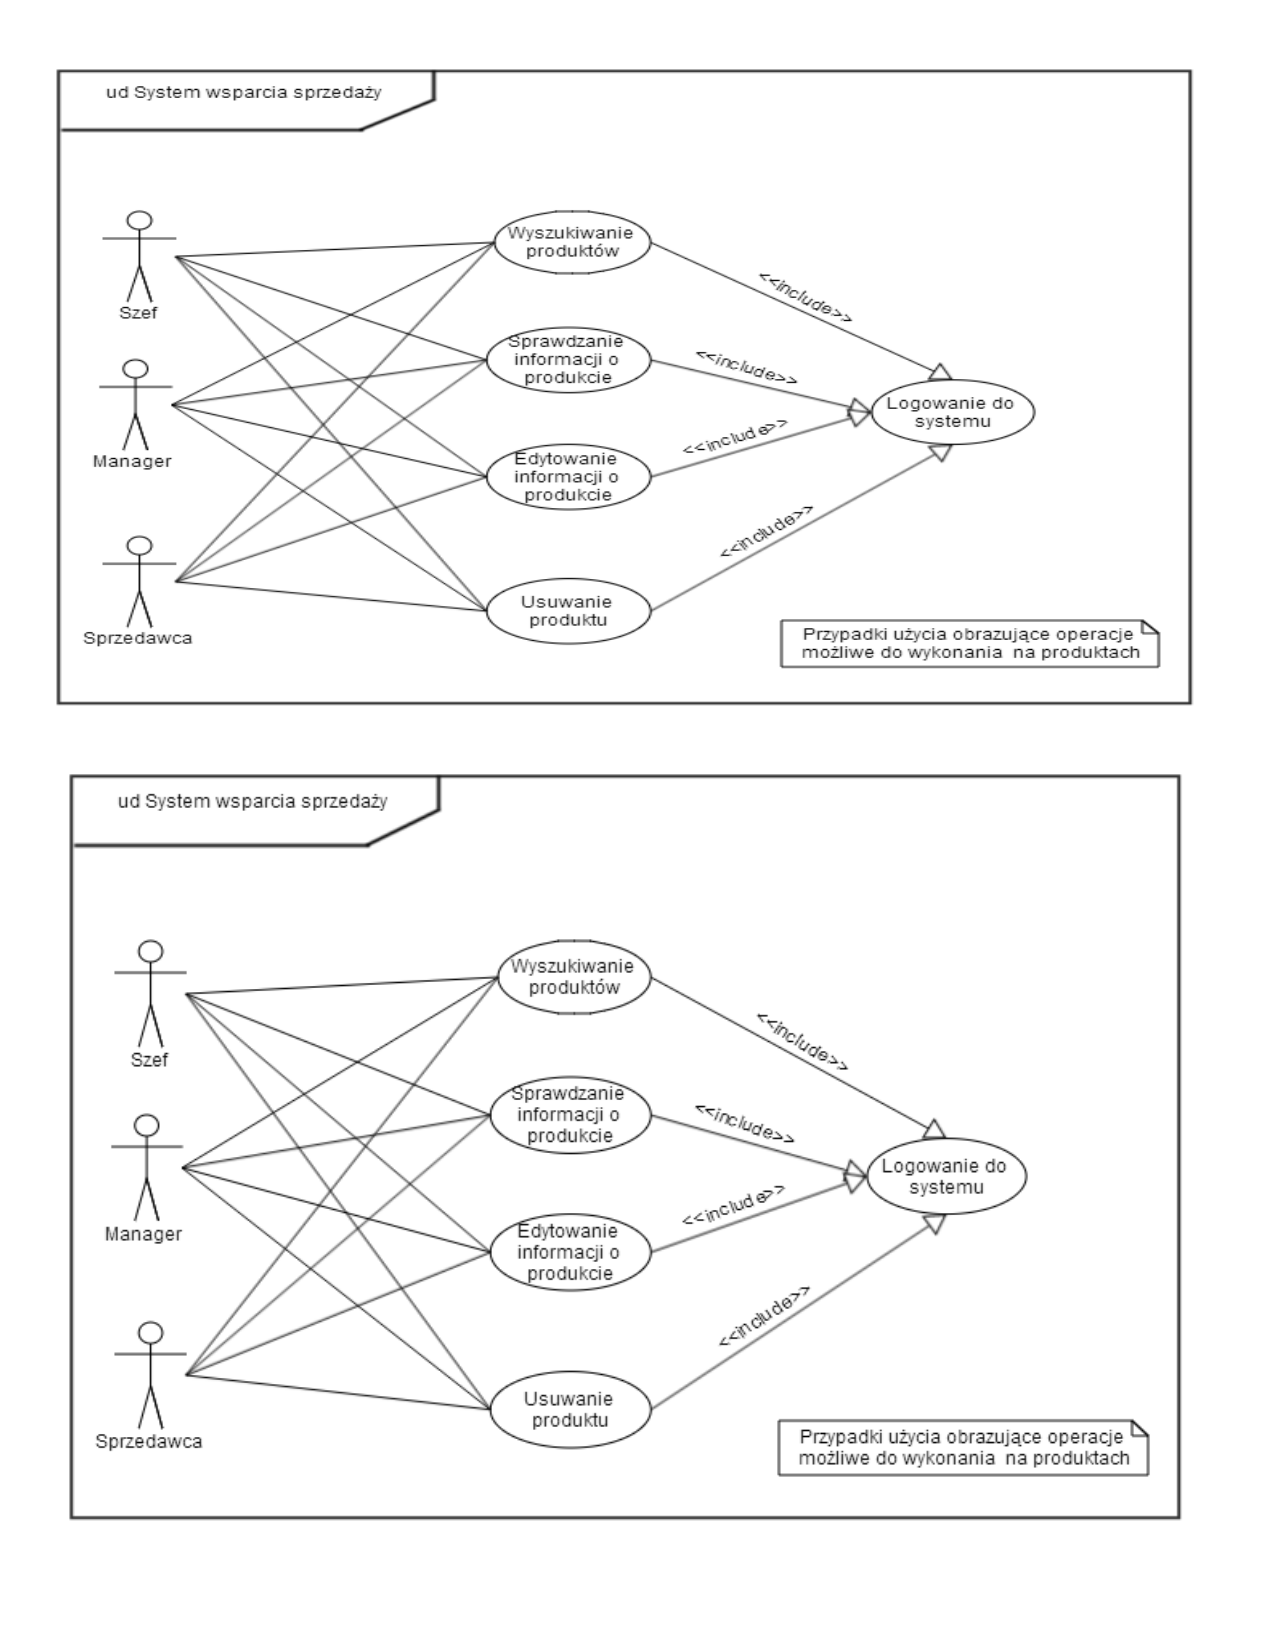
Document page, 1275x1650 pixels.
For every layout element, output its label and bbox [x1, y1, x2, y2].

picture [52, 59, 1223, 729]
picture [65, 762, 1210, 1548]
